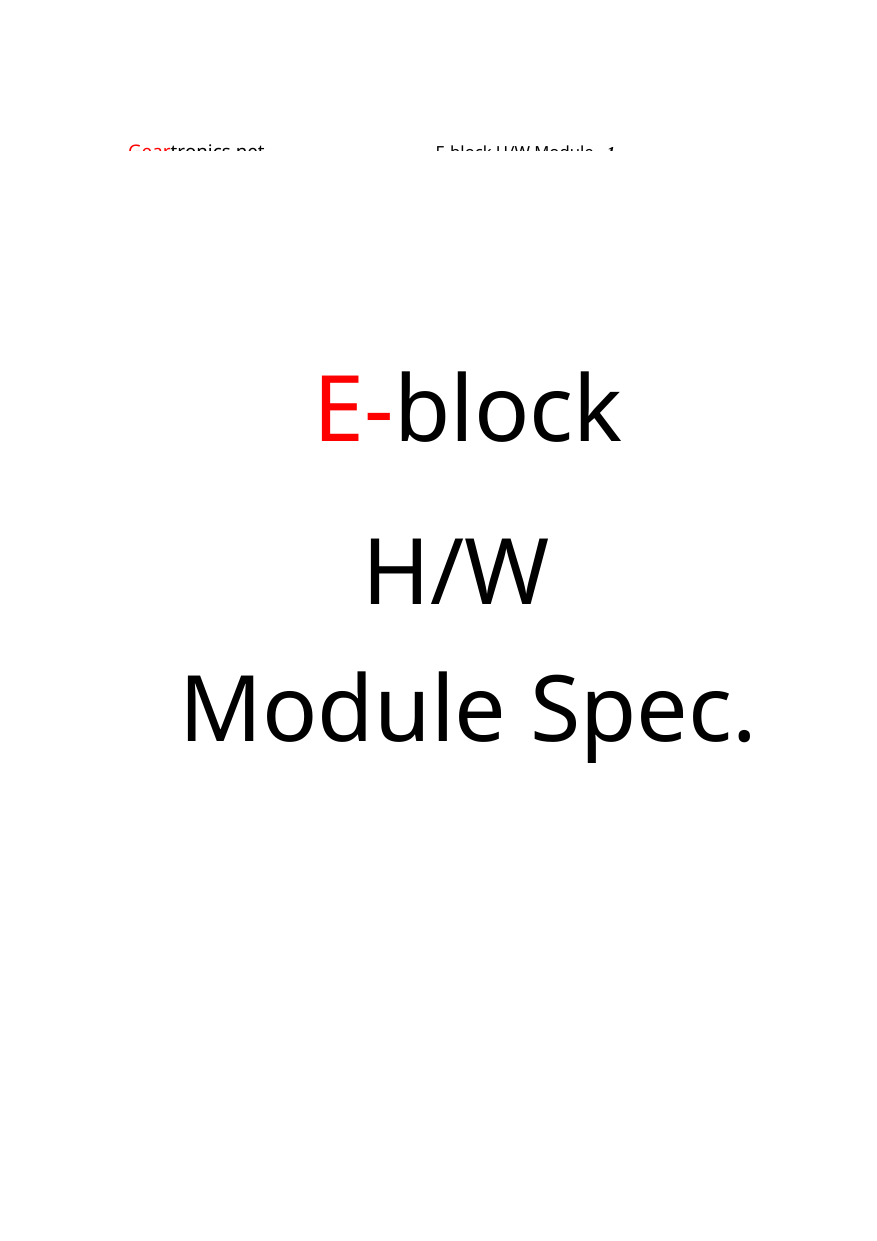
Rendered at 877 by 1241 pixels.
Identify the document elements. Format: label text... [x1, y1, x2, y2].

subtitle H/W [118, 506, 818, 631]
text Module Spec. [118, 644, 818, 768]
subtitle E-block [118, 344, 818, 469]
